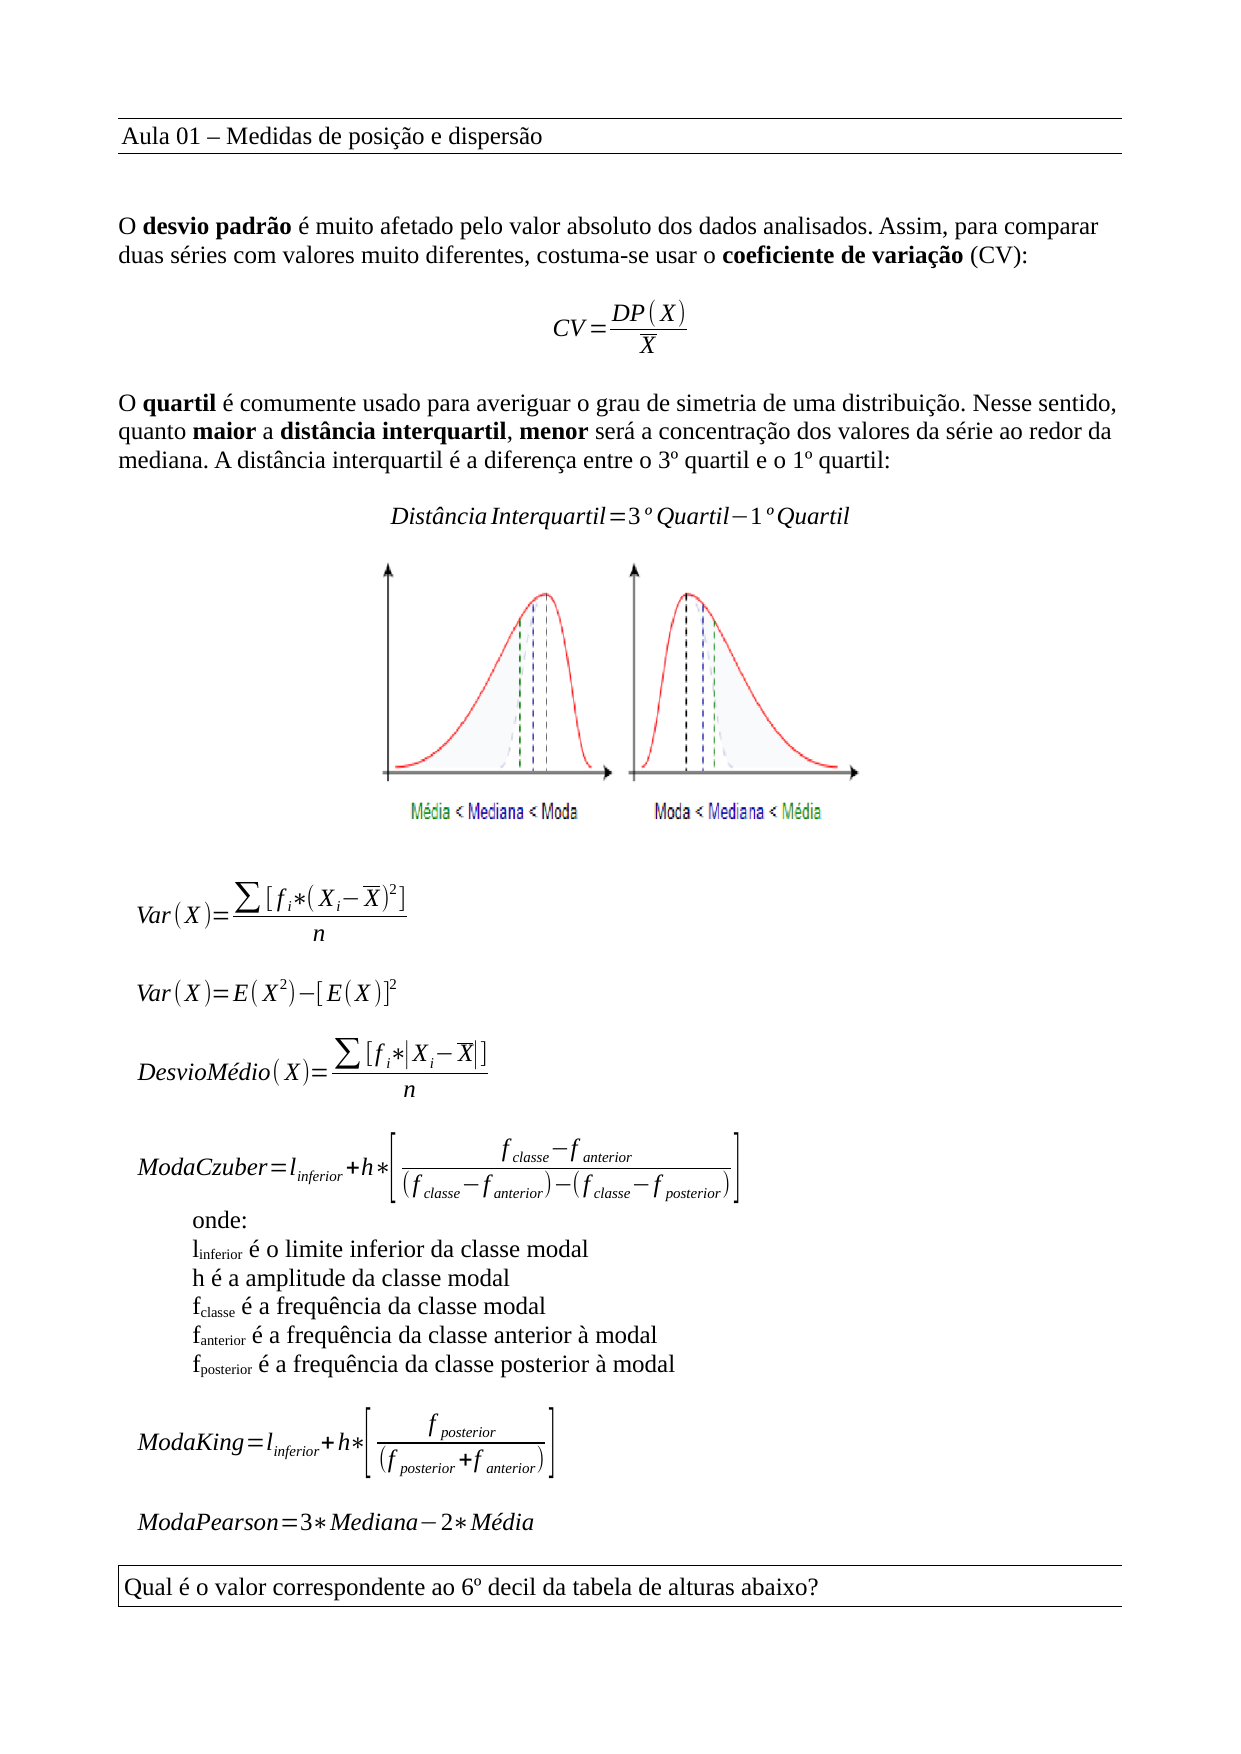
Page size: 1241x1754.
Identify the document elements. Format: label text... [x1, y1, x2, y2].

text linferior é o limite inferior da classe modal [192, 1234, 1122, 1263]
text onde: [192, 1205, 1122, 1234]
text fposterior é a frequência da classe posterior à modal [192, 1349, 1122, 1378]
text O quartil é comumente usado para averiguar o grau de simetria de uma distribuição. Nesse sentido, quanto maior a distância interquartil, menor será a concentração dos valores da série ao redor da mediana. A distância interquartil é a diferença entre o 3º quartil e o 1º quartil: [118, 388, 1122, 474]
table_header Qual é o valor correspondente ao 6º decil da tabela de alturas abaixo? Resposta: A resposta estará entre as Fac 50 e 75, pois o 6º decil corresponde a Fac 60. Logo, o valor estará dentro da 3ª classe (1,7-1,8). Assim, busca-se dentro da 3ª classe os 10% que, somados a Fac 50, corresponderá aos 60% procurados. Para encontrar esse valor, basta fazer uma regra de 3: Onde: 1,8-1,7 corresponde a limite superior da 3ª classe subtraido do limite inferior da 3ª classe x é a altura procurada 25% é a frequência relativa da 3ª classe 10% é a diferença entre a Fac anterior e o percentil desejado Assim, 6º decil = 1,74. [119, 1566, 1122, 1606]
text h é a amplitude da classe modal [192, 1263, 1122, 1291]
picture [380, 558, 861, 823]
text fanterior é a frequência da classe anterior à modal [192, 1320, 1122, 1349]
text O desvio padrão é muito afetado pelo valor absoluto dos dados analisados. Assim, para comparar duas séries com valores muito diferentes, costuma-se usar o coeficiente de variação (CV): [118, 211, 1122, 269]
text fclasse é a frequência da classe modal [192, 1291, 1122, 1320]
